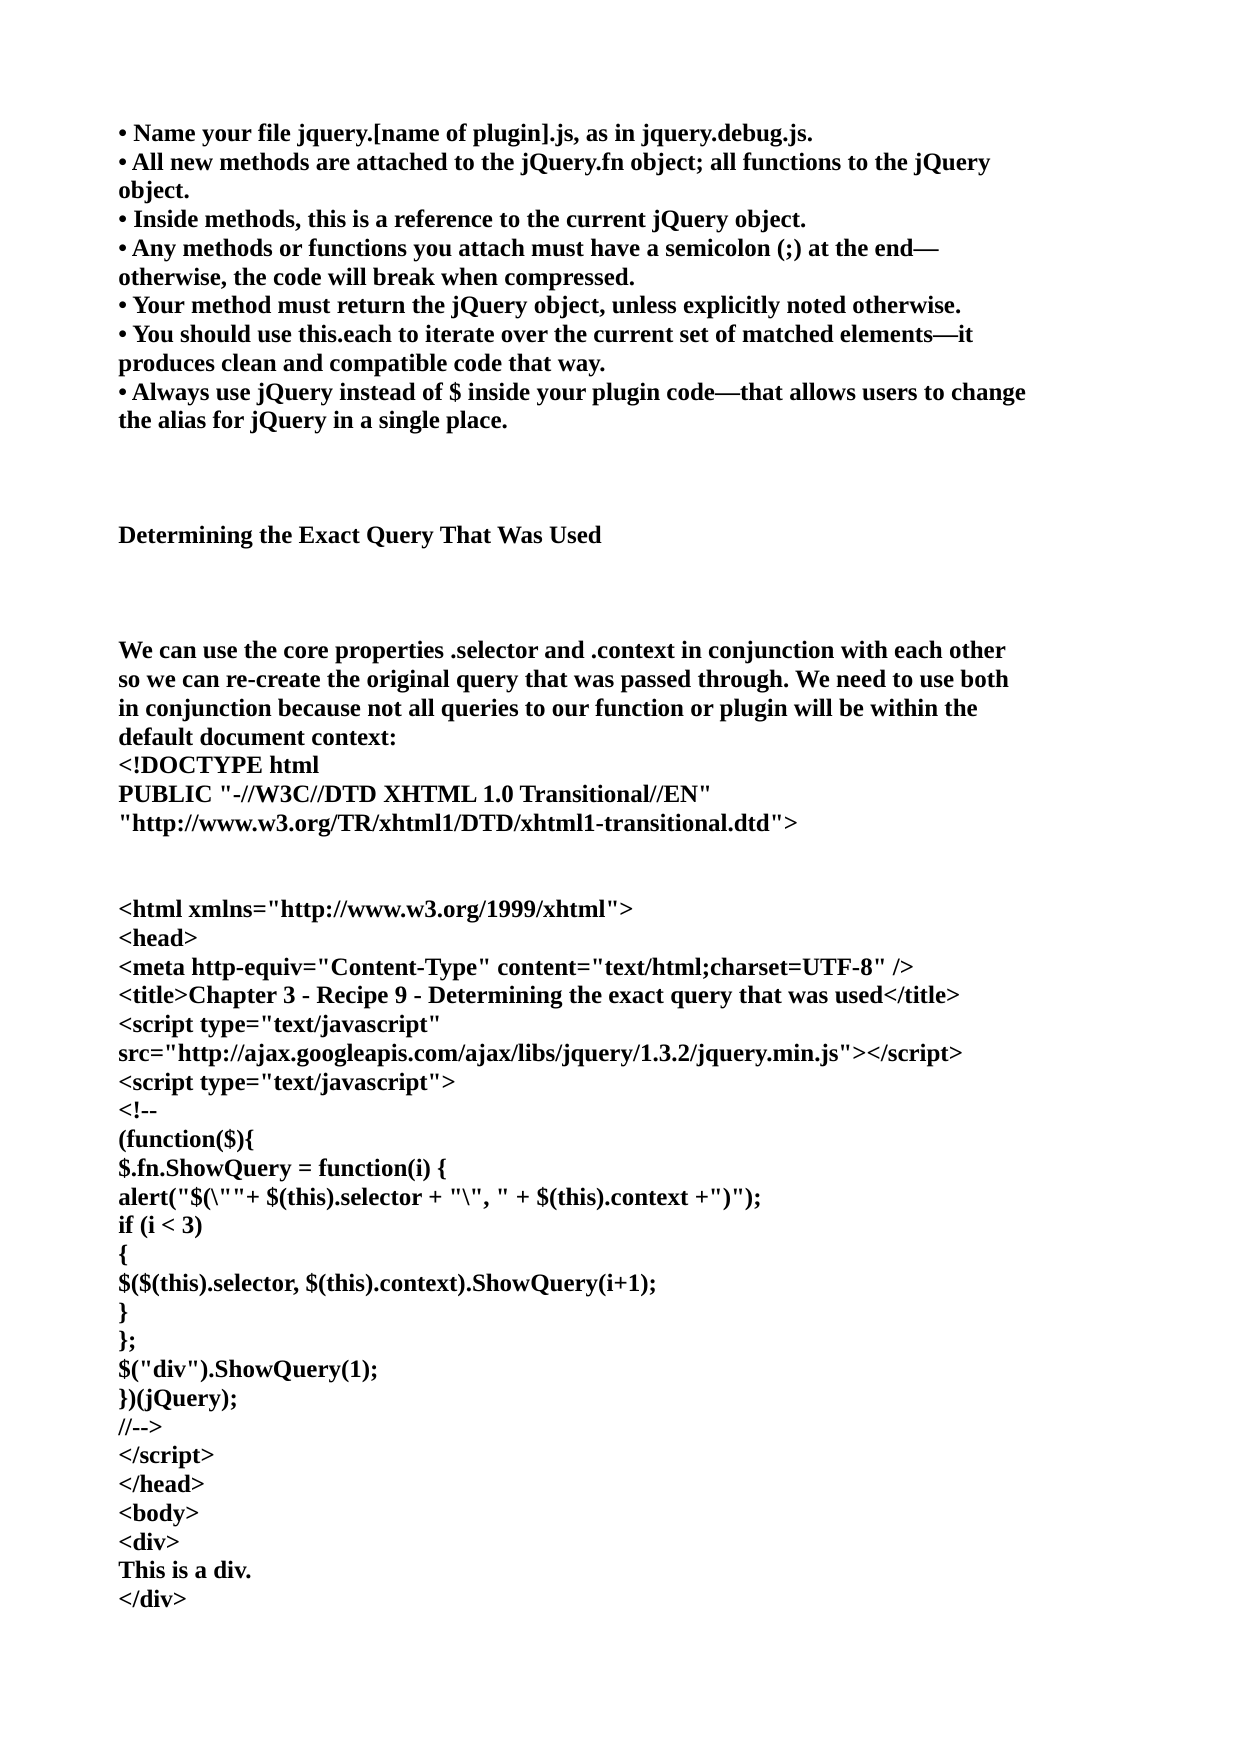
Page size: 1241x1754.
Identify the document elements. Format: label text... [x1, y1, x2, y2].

text We can use the core properties .selector and .context in conjunction with each other [118, 636, 1122, 664]
text produces clean and compatible code that way. [118, 348, 1122, 377]
text • Name your file jquery.[name of plugin].js, as in jquery.debug.js. [118, 118, 1122, 147]
text <script type="text/javascript"> [118, 1067, 1122, 1096]
text <!DOCTYPE html [118, 751, 1122, 779]
text • You should use this.each to iterate over the current set of matched elements—it [118, 319, 1122, 348]
text • Any methods or functions you attach must have a semicolon (;) at the end— [118, 233, 1122, 262]
text object. [118, 176, 1122, 204]
text Determining the Exact Query That Was Used [118, 521, 1122, 549]
text <body> [118, 1498, 1122, 1527]
text }; [118, 1326, 1122, 1354]
text (function($){ [118, 1124, 1122, 1153]
text <div> [118, 1527, 1122, 1556]
text </script> [118, 1441, 1122, 1469]
text if (i < 3) [118, 1211, 1122, 1239]
text • All new methods are attached to the jQuery.fn object; all functions to the jQuery [118, 147, 1122, 176]
text } [118, 1297, 1122, 1326]
text <script type="text/javascript" [118, 1009, 1122, 1038]
text so we can re-create the original query that was passed through. We need to use both [118, 664, 1122, 693]
text <head> [118, 923, 1122, 952]
text • Your method must return the jQuery object, unless explicitly noted otherwise. [118, 291, 1122, 319]
text This is a div. [118, 1556, 1122, 1584]
text otherwise, the code will break when compressed. [118, 262, 1122, 291]
text default document context: [118, 722, 1122, 751]
text PUBLIC "-//W3C//DTD XHTML 1.0 Transitional//EN" [118, 779, 1122, 808]
text alert("$(\""+ $(this).selector + "\", " + $(this).context +")"); [118, 1182, 1122, 1211]
text $("div").ShowQuery(1); [118, 1354, 1122, 1383]
text </div> [118, 1584, 1122, 1613]
text $.fn.ShowQuery = function(i) { [118, 1153, 1122, 1182]
text <meta http-equiv="Content-Type" content="text/html;charset=UTF-8" /> [118, 952, 1122, 981]
text "http://www.w3.org/TR/xhtml1/DTD/xhtml1-transitional.dtd"> [118, 808, 1122, 837]
text { [118, 1239, 1122, 1268]
text src="http://ajax.googleapis.com/ajax/libs/jquery/1.3.2/jquery.min.js"></script> [118, 1038, 1122, 1067]
text the alias for jQuery in a single place. [118, 406, 1122, 434]
text })(jQuery); [118, 1383, 1122, 1412]
text </head> [118, 1469, 1122, 1498]
text $($(this).selector, $(this).context).ShowQuery(i+1); [118, 1268, 1122, 1297]
text in conjunction because not all queries to our function or plugin will be within the [118, 693, 1122, 722]
text <html xmlns="http://www.w3.org/1999/xhtml"> [118, 894, 1122, 923]
text • Always use jQuery instead of $ inside your plugin code—that allows users to change [118, 377, 1122, 406]
text <title>Chapter 3 - Recipe 9 - Determining the exact query that was used</title> [118, 981, 1122, 1009]
text //--> [118, 1412, 1122, 1441]
text • Inside methods, this is a reference to the current jQuery object. [118, 204, 1122, 233]
text <!-- [118, 1096, 1122, 1124]
